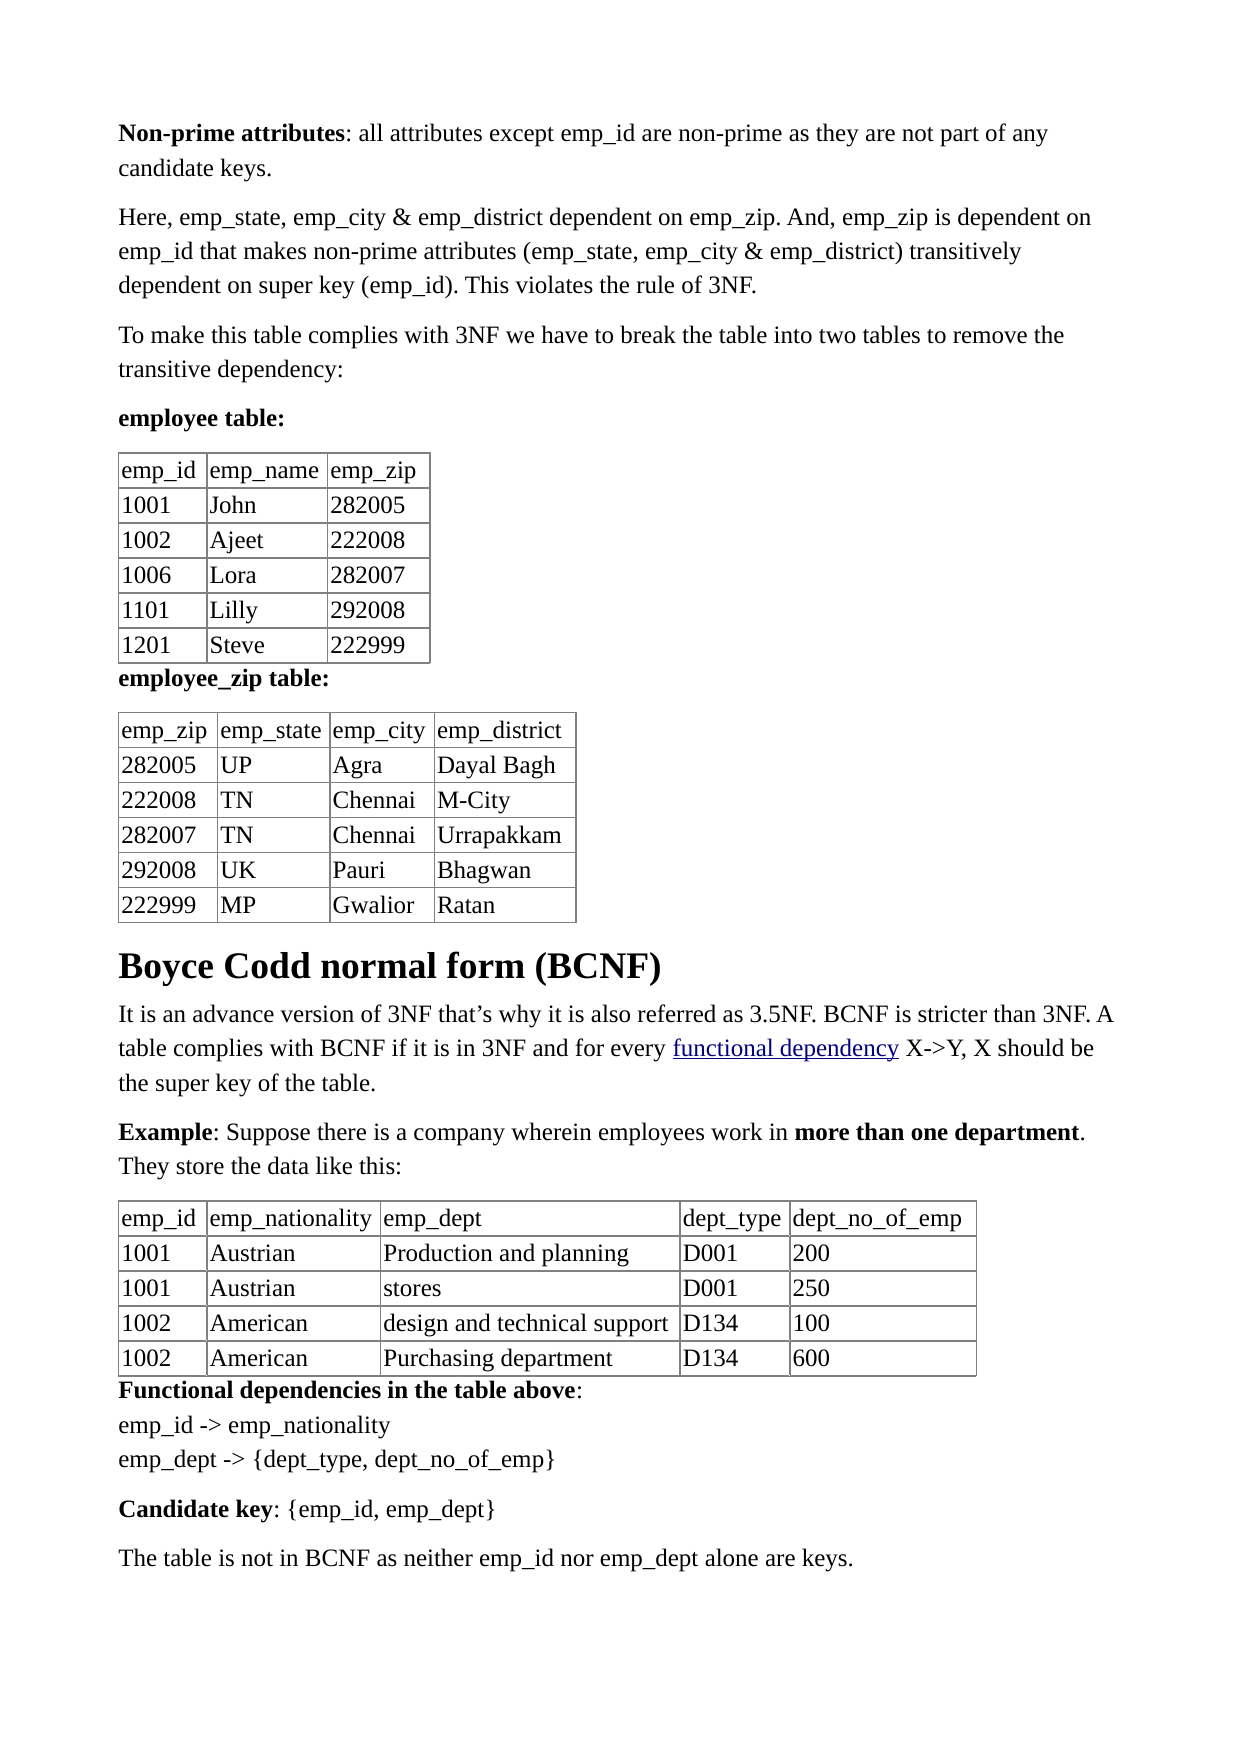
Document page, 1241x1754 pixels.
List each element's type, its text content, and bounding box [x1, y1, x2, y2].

table_cell 222999 [328, 629, 429, 662]
table_header emp_zip [119, 713, 217, 747]
table_cell John [208, 489, 327, 522]
table_cell 600 [791, 1342, 976, 1375]
table_cell Austrian [208, 1272, 380, 1305]
text Functional dependencies in the table above: emp_id -> emp_nationality emp_dept -> {dept_type, dept_no_of_emp} [118, 1376, 1122, 1473]
table_cell American [208, 1342, 380, 1375]
table_cell 1201 [119, 629, 206, 662]
table_cell Ajeet [208, 524, 327, 557]
table_cell UK [218, 853, 329, 887]
text Candidate key: {emp_id, emp_dept} [118, 1494, 1122, 1522]
table_cell 1006 [119, 559, 206, 592]
table_cell Austrian [208, 1237, 380, 1270]
text employee_zip table: [118, 663, 1122, 691]
table_cell D134 [681, 1307, 789, 1340]
table_cell Bhagwan [435, 853, 575, 887]
table_cell Lilly [208, 594, 327, 627]
table_cell D001 [681, 1237, 789, 1270]
table_cell Steve [208, 629, 327, 662]
table_header dept_type [681, 1202, 789, 1235]
table_cell American [208, 1307, 380, 1340]
table_cell TN [218, 783, 329, 817]
text It is an advance version of 3NF that’s why it is also referred as 3.5NF. BCNF is stricter than 3NF. A table complies with BCNF if it is in 3NF and for every functional dependency X->Y, X should be the super key of the table. [118, 999, 1122, 1096]
table_cell 1002 [119, 524, 206, 557]
table_cell 292008 [119, 853, 217, 887]
table_cell 1101 [119, 594, 206, 627]
table_cell Purchasing department [381, 1342, 679, 1375]
table_cell 282007 [328, 559, 429, 592]
text Example: Suppose there is a company wherein employees work in more than one department. They store the data like this: [118, 1117, 1122, 1180]
table_header emp_dept [381, 1202, 679, 1235]
text employee table: [118, 403, 1122, 432]
text Non-prime attributes: all attributes except emp_id are non-prime as they are not part of any candidate keys. [118, 118, 1122, 181]
table_cell Pauri [331, 853, 434, 887]
table_header emp_city [331, 713, 434, 747]
table_cell Chennai [331, 783, 434, 817]
table_cell 222008 [328, 524, 429, 557]
table_cell Chennai [331, 818, 434, 852]
table_cell 1002 [119, 1307, 206, 1340]
table_cell 1001 [119, 1272, 206, 1305]
table_cell 222008 [119, 783, 217, 817]
table_cell 222999 [119, 888, 217, 922]
table_header emp_state [218, 713, 329, 747]
table_header emp_zip [328, 454, 429, 487]
table_header emp_district [435, 713, 575, 747]
table_cell 200 [791, 1237, 976, 1270]
text To make this table complies with 3NF we have to break the table into two tables to remove the transitive dependency: [118, 320, 1122, 383]
table_cell 1001 [119, 489, 206, 522]
table_cell D134 [681, 1342, 789, 1375]
table_cell Gwalior [331, 888, 434, 922]
table_header emp_id [119, 1202, 206, 1235]
table_cell UP [218, 748, 329, 782]
table_header dept_no_of_emp [791, 1202, 976, 1235]
table_cell Lora [208, 559, 327, 592]
table_cell design and technical support [381, 1307, 679, 1340]
table_cell Ratan [435, 888, 575, 922]
table_cell 292008 [328, 594, 429, 627]
table_cell 282005 [328, 489, 429, 522]
table_cell Production and planning [381, 1237, 679, 1270]
table_cell 1001 [119, 1237, 206, 1270]
table_header emp_nationality [208, 1202, 380, 1235]
table_cell 282005 [119, 748, 217, 782]
table_header emp_id [119, 454, 206, 487]
table_cell TN [218, 818, 329, 852]
table_cell MP [218, 888, 329, 922]
table_cell M-City [435, 783, 575, 817]
table_cell D001 [681, 1272, 789, 1305]
text Here, emp_state, emp_city & emp_district dependent on emp_zip. And, emp_zip is dependent on emp_id that makes non-prime attributes (emp_state, emp_city & emp_district) transitively dependent on super key (emp_id). This violates the rule of 3NF. [118, 202, 1122, 299]
table_cell 100 [791, 1307, 976, 1340]
table_cell stores [381, 1272, 679, 1305]
table_cell Urrapakkam [435, 818, 575, 852]
table_cell 282007 [119, 818, 217, 852]
table_cell 250 [791, 1272, 976, 1305]
subtitle Boyce Codd normal form (BCNF) [118, 943, 1122, 986]
table_cell 1002 [119, 1342, 206, 1375]
table_cell Dayal Bagh [435, 748, 575, 782]
table_cell Agra [331, 748, 434, 782]
text The table is not in BCNF as neither emp_id nor emp_dept alone are keys. [118, 1543, 1122, 1571]
table_header emp_name [208, 454, 327, 487]
